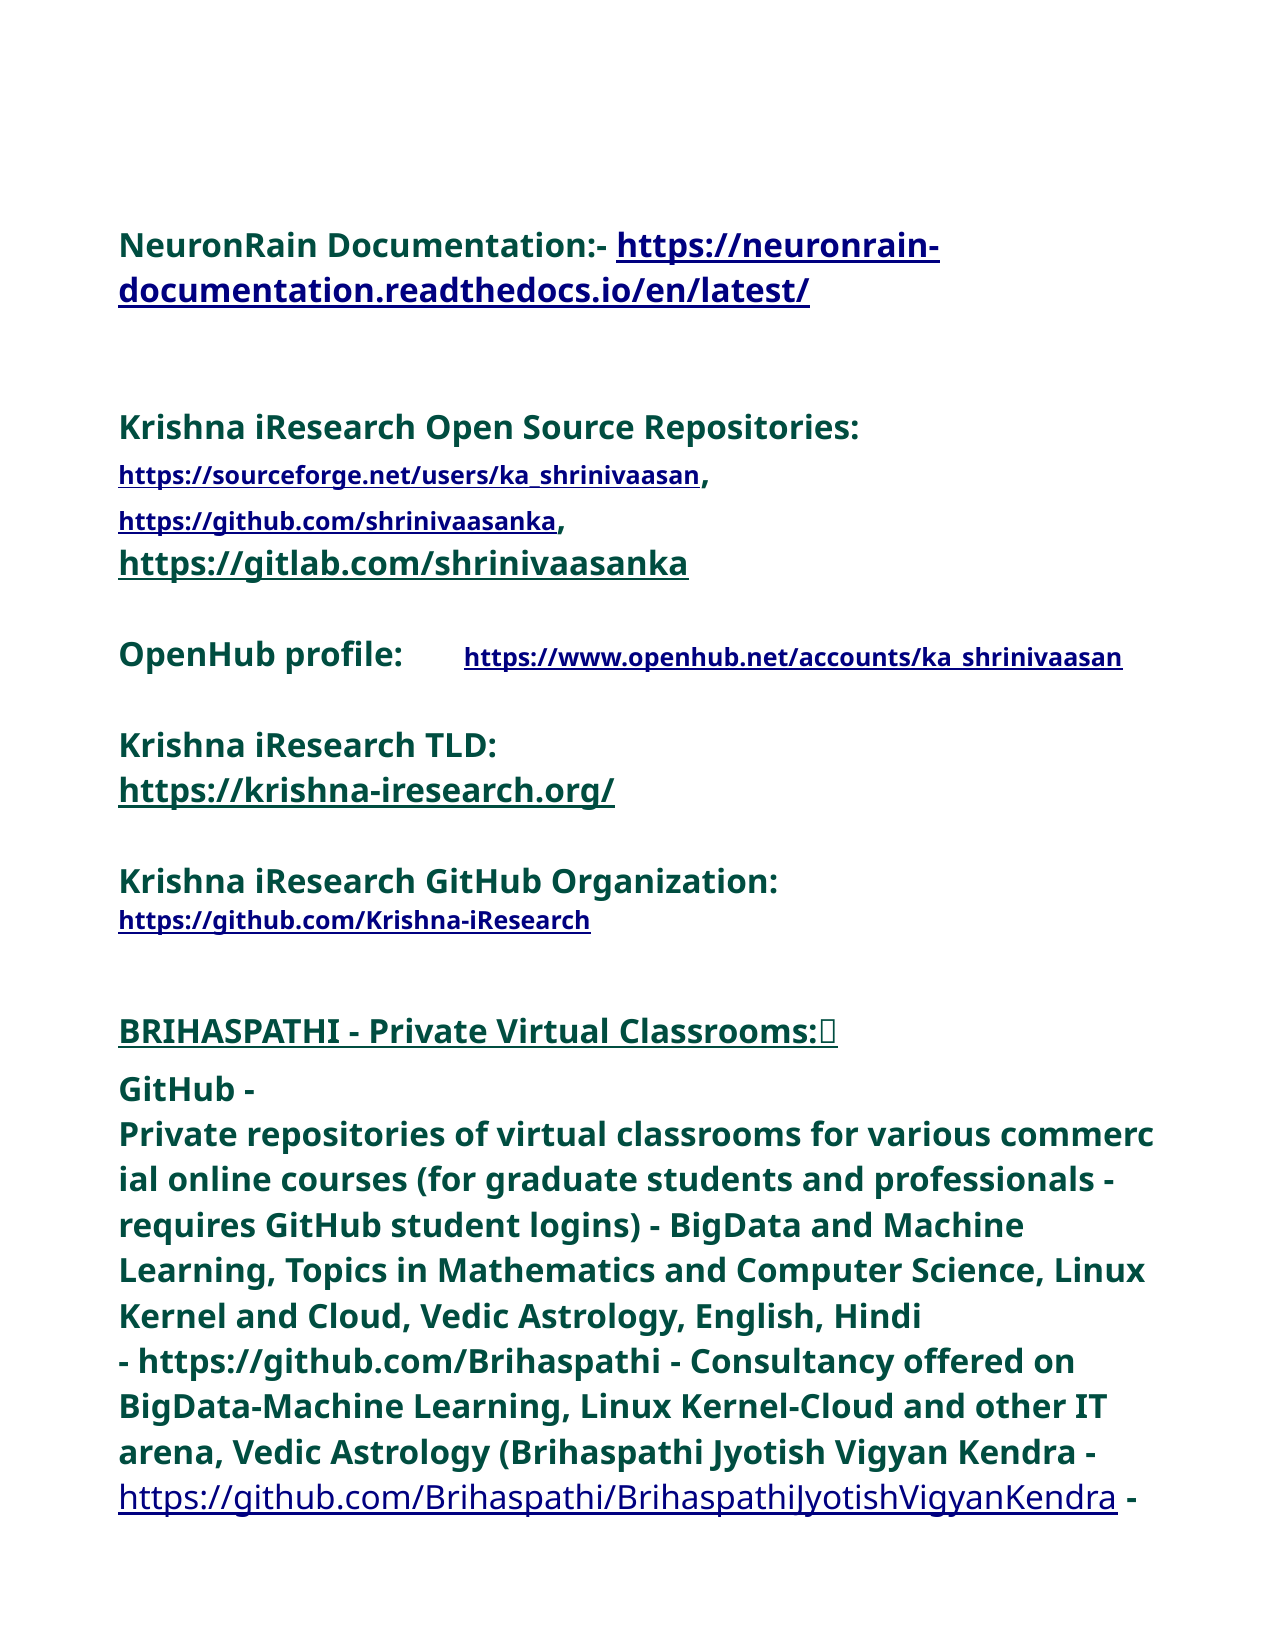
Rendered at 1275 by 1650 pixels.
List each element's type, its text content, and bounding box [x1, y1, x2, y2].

text GitHub - Private repositories of virtual classrooms for various commercial online courses (for graduate students and professionals - requires GitHub student logins) - BigData and Machine Learning, Topics in Mathematics and Computer Science, Linux Kernel and Cloud, Vedic Astrology, English, Hindi - https://github.com/Brihaspathi - Consultancy offered on BigData-Machine Learning, Linux Kernel-Cloud and other IT arena, Vedic Astrology (Brihaspathi Jyotish Vigyan Kendra - https://github.com/Brihaspathi/BrihaspathiJyotishVigyanKendra [118, 1065, 1157, 1519]
text Krishna iResearch Open Source Repositories: [118, 403, 1157, 449]
text Krishna iResearch GitHub Organization: [118, 858, 1157, 903]
text https://github.com/Krishna-iResearch [118, 903, 1157, 937]
text https://github.com/shrinivaasanka, [118, 494, 1157, 540]
text https://krishna-iresearch.org/ [118, 767, 1157, 812]
subtitle BRIHASPATHI - Private Virtual Classrooms: [118, 1007, 1157, 1053]
text https://gitlab.com/shrinivaasanka [118, 540, 1157, 585]
text Krishna iResearch TLD: [118, 721, 1157, 767]
text NeuronRain Documentation:- https://neuronrain-documentation.readthedocs.io/en/latest/ [118, 222, 1157, 313]
text https://sourceforge.net/users/ka_shrinivaasan, [118, 449, 1157, 494]
text OpenHub profile: https://www.openhub.net/accounts/ka_shrinivaasan [118, 631, 1157, 676]
